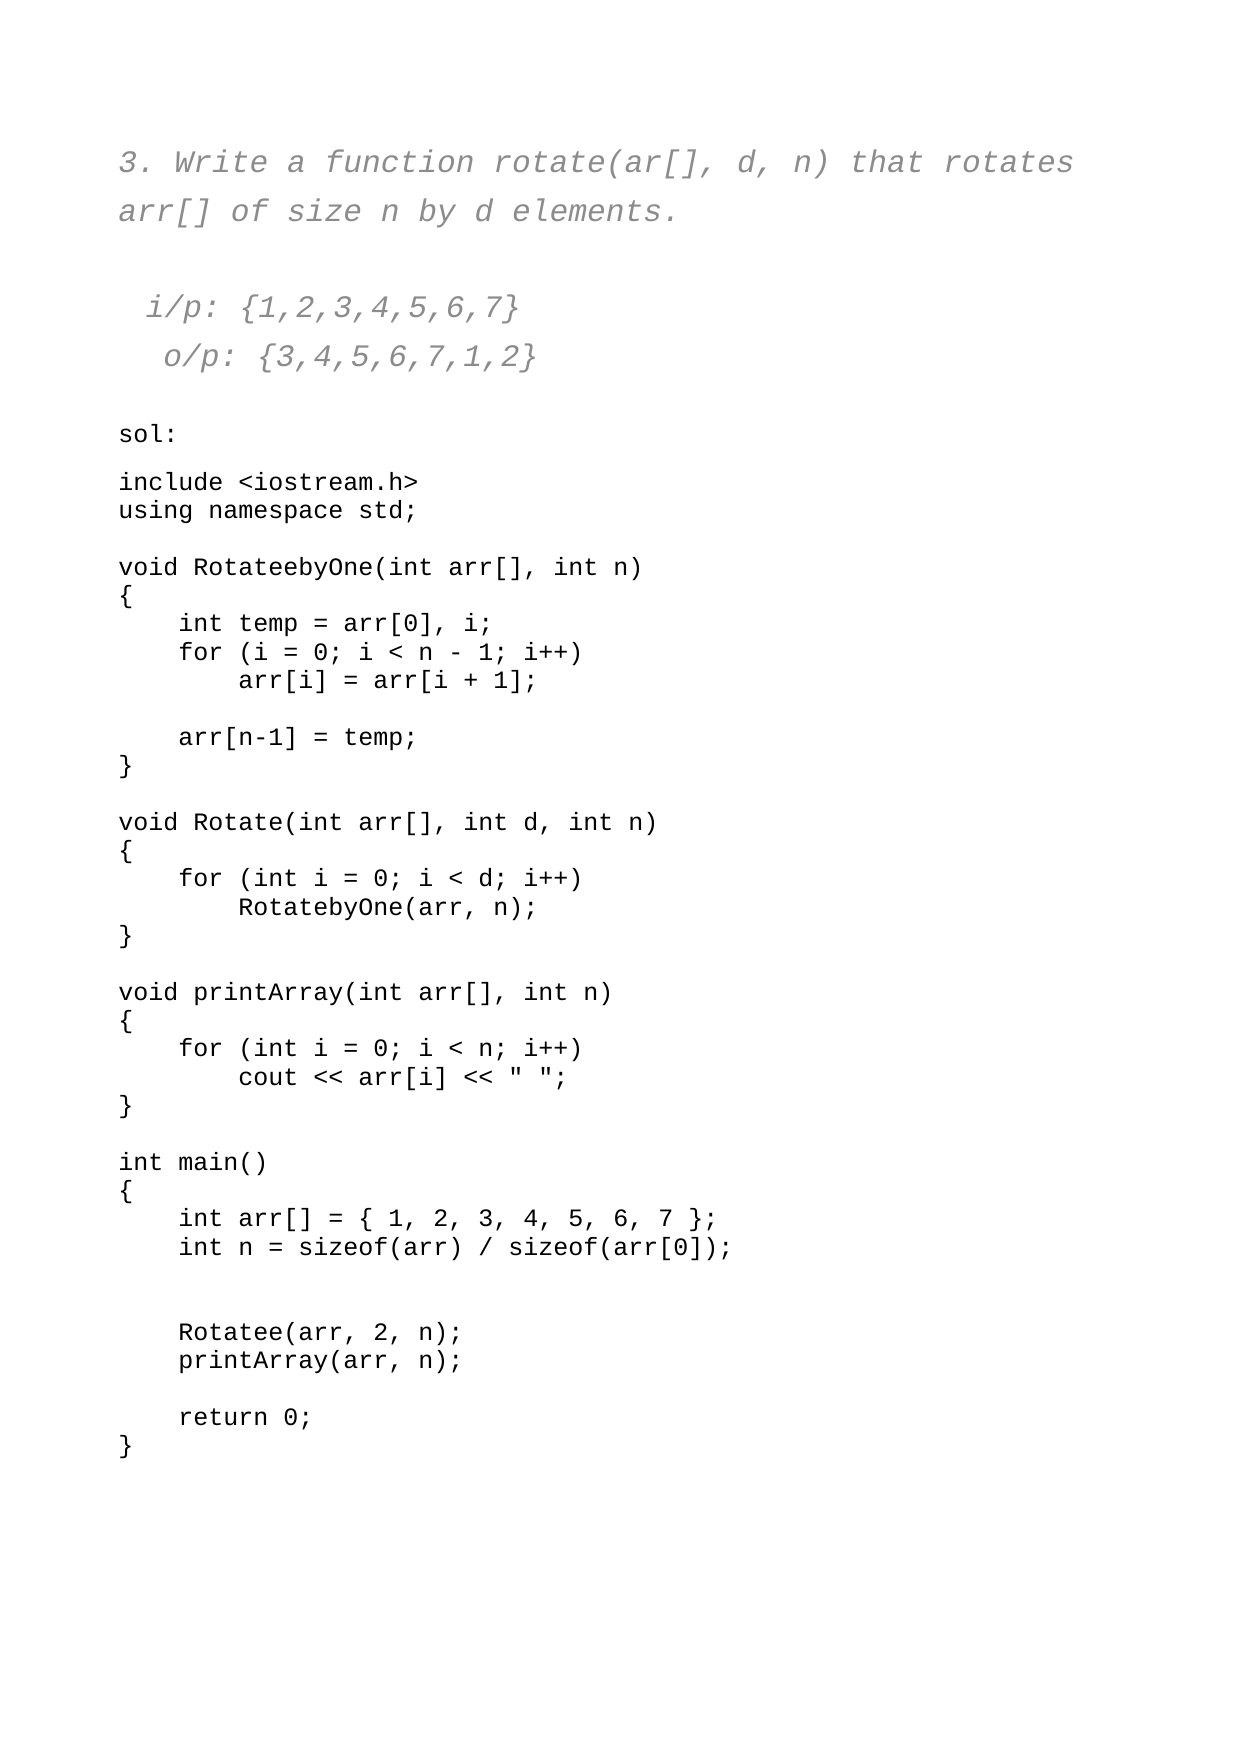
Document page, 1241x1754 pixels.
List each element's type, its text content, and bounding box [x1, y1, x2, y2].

text 3. Write a function rotate(ar[], d, n) that rotates arr[] of size n by d elements. [118, 146, 1122, 231]
text for (i = 0; i < n - 1; i++) [118, 639, 1122, 667]
text for (int i = 0; i < d; i++) [118, 866, 1122, 894]
text int main() [118, 1149, 1122, 1177]
text o/p: {3,4,5,6,7,1,2} [118, 341, 1122, 376]
text RotatebyOne(arr, n); [118, 894, 1122, 922]
text } [118, 1432, 1122, 1461]
text } [118, 1092, 1122, 1121]
text void printArray(int arr[], int n) [118, 979, 1122, 1007]
text int arr[] = { 1, 2, 3, 4, 5, 6, 7 }; [118, 1206, 1122, 1234]
text { [118, 837, 1122, 866]
text Rotatee(arr, 2, n); [118, 1319, 1122, 1347]
text int temp = arr[0], i; [118, 611, 1122, 639]
text void Rotate(int arr[], int d, int n) [118, 809, 1122, 837]
text sol: [118, 389, 1122, 450]
text include <iostream.h> [118, 469, 1122, 497]
text } [118, 752, 1122, 781]
text { [118, 1177, 1122, 1206]
text cout << arr[i] << " "; [118, 1064, 1122, 1092]
text printArray(arr, n); [118, 1347, 1122, 1376]
text return 0; [118, 1404, 1122, 1432]
text int n = sizeof(arr) / sizeof(arr[0]); [118, 1234, 1122, 1262]
text { [118, 1007, 1122, 1036]
text i/p: {1,2,3,4,5,6,7} [118, 292, 1122, 327]
text void RotateebyOne(int arr[], int n) [118, 554, 1122, 582]
text } [118, 922, 1122, 951]
text arr[i] = arr[i + 1]; [118, 667, 1122, 696]
text arr[n-1] = temp; [118, 724, 1122, 752]
text { [118, 582, 1122, 611]
text for (int i = 0; i < n; i++) [118, 1036, 1122, 1064]
text using namespace std; [118, 497, 1122, 526]
